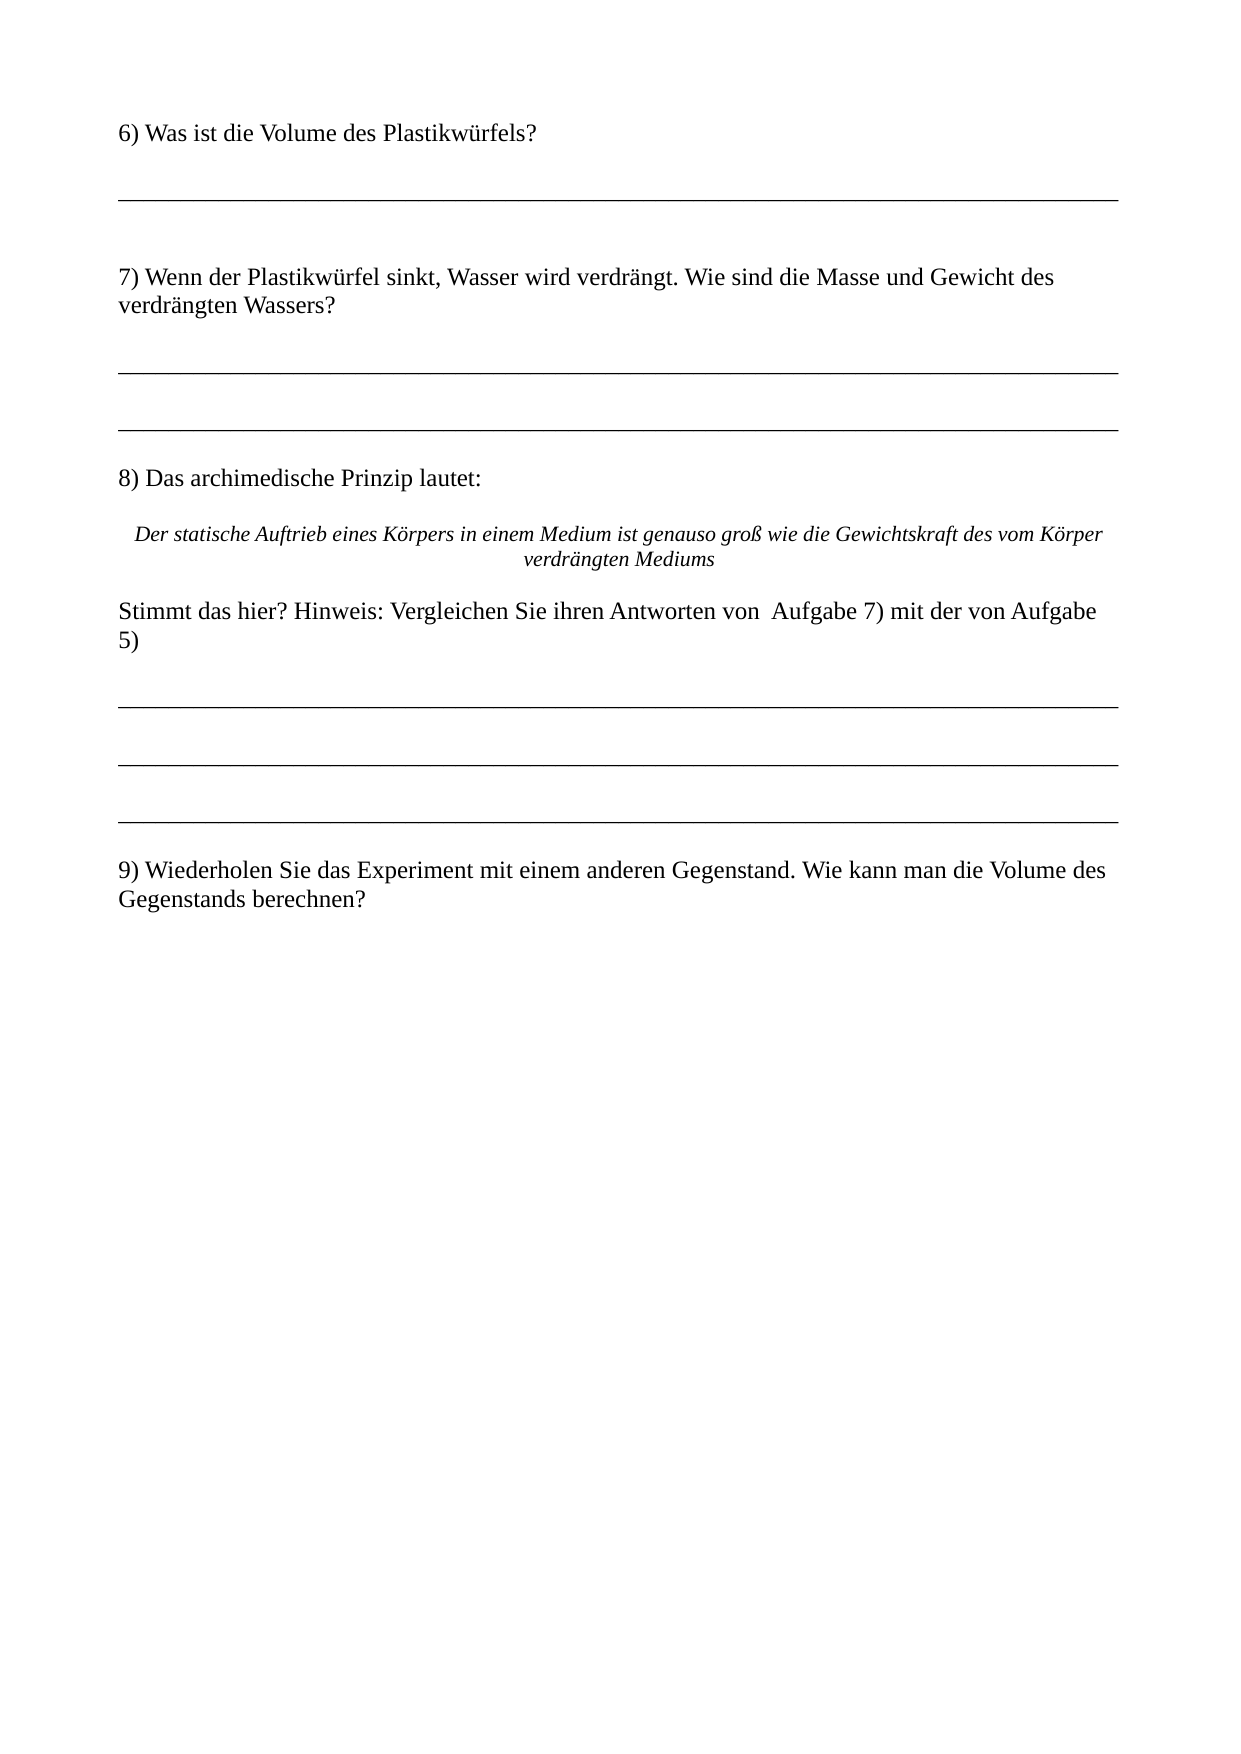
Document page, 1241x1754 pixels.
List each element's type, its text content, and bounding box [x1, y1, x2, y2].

text ________________________________________________________________________________ [118, 176, 1122, 204]
text ________________________________________________________________________________ [118, 740, 1122, 769]
text ________________________________________________________________________________ [118, 797, 1122, 826]
text 6) Was ist die Volume des Plastikwürfels? [118, 118, 1122, 147]
text Der statische Auftrieb eines Körpers in einem Medium ist genauso groß wie die Gewichtskraft des vom Körper verdrängten Mediums [118, 521, 1122, 571]
text ________________________________________________________________________________ [118, 682, 1122, 711]
text 7) Wenn der Plastikwürfel sinkt, Wasser wird verdrängt. Wie sind die Masse und Gewicht des verdrängten Wassers? [118, 262, 1122, 319]
text 8) Das archimedische Prinzip lautet: [118, 463, 1122, 492]
text 9) Wiederholen Sie das Experiment mit einem anderen Gegenstand. Wie kann man die Volume des Gegenstands berechnen? [118, 855, 1122, 912]
text ________________________________________________________________________________ [118, 348, 1122, 377]
text Stimmt das hier? Hinweis: Vergleichen Sie ihren Antworten von Aufgabe 7) mit der von Aufgabe 5) [118, 596, 1122, 654]
text ________________________________________________________________________________ [118, 406, 1122, 434]
